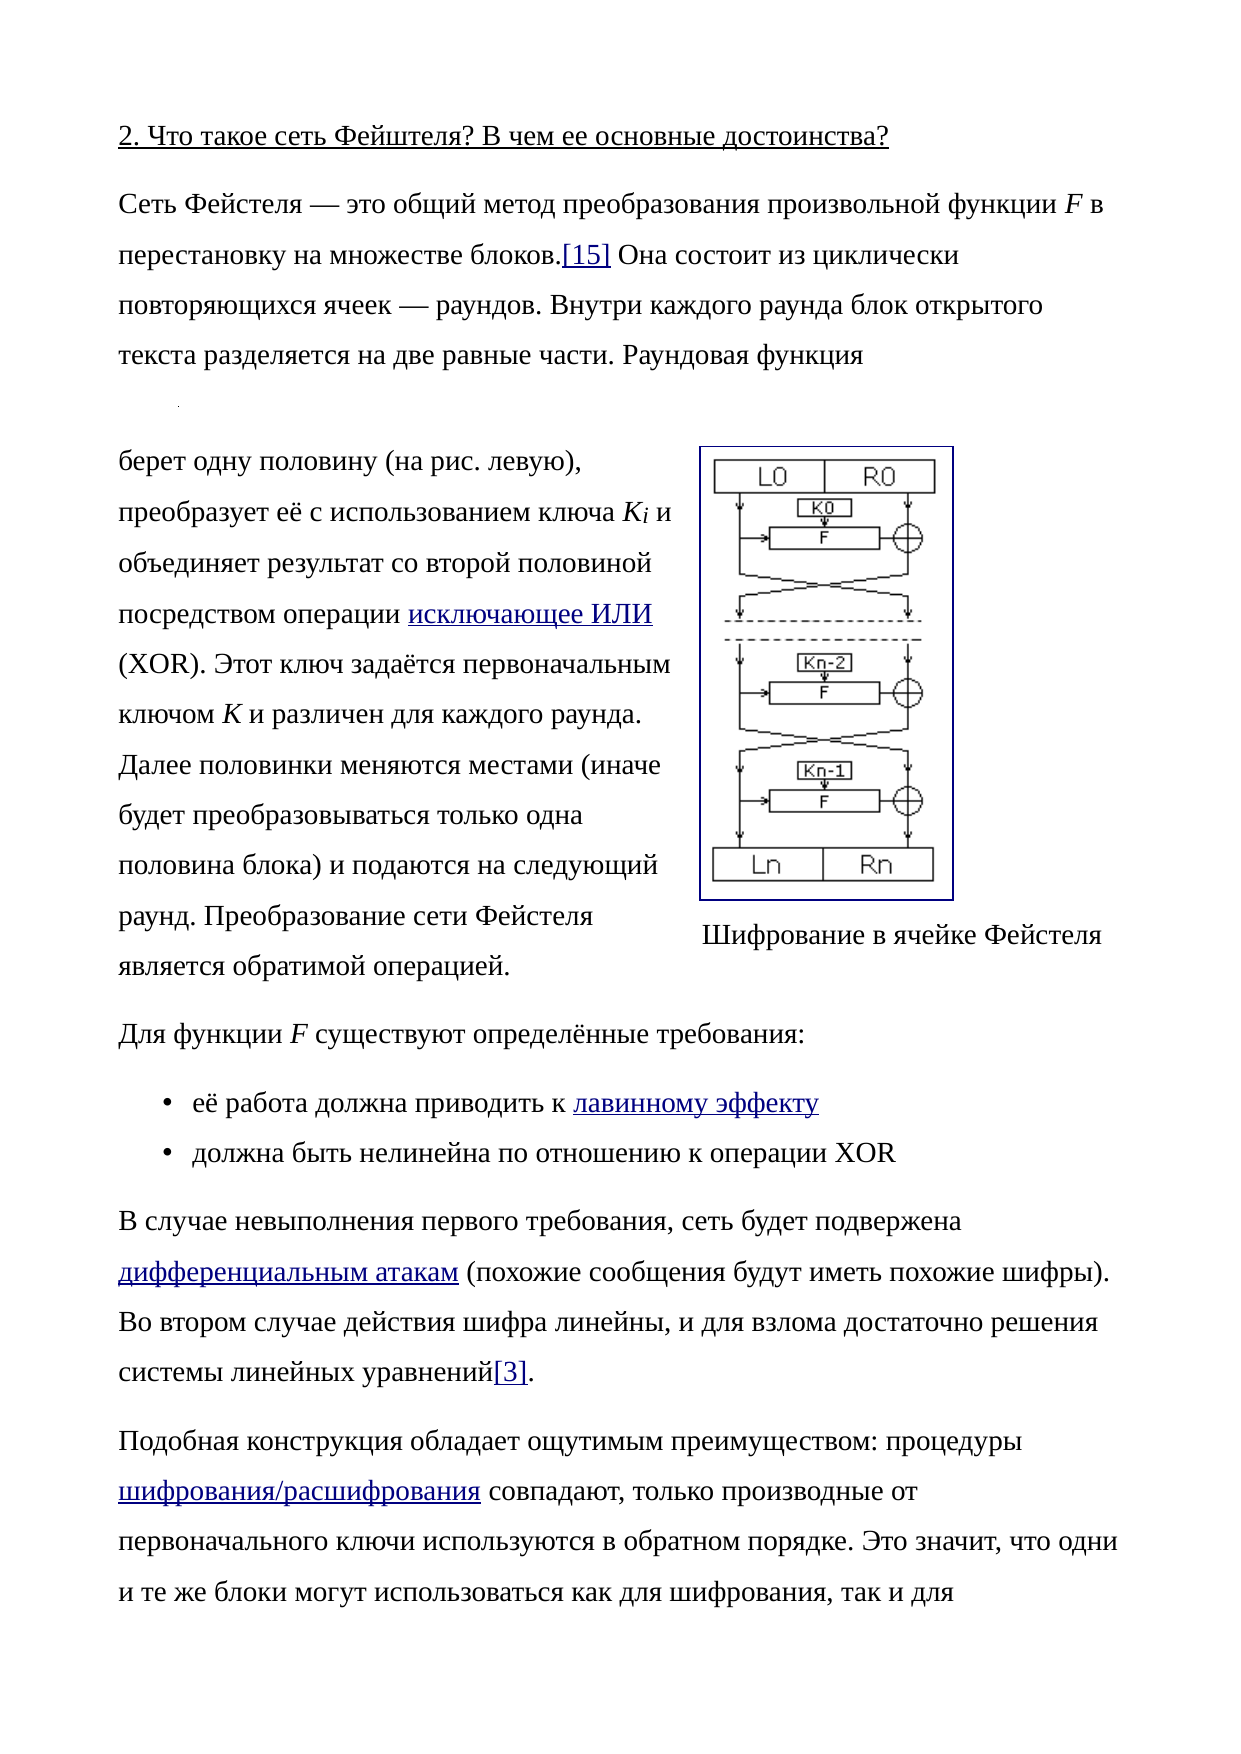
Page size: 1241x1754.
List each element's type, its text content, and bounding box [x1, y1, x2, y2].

text Сеть Фейстеля — это общий метод преобразования произвольной функции F в перестановку на множестве блоков.[15] Она состоит из циклически повторяющихся ячеек — раундов. Внутри каждого раунда блок открытого текста разделяется на две равные части. Раундовая функция [118, 186, 1122, 371]
text берет одну половину (на рис. левую), преобразует её с использованием ключа Ki и объединяет результат со второй половиной посредством операции исключающее ИЛИ (XOR). Этот ключ задаётся первоначальным ключом K и различен для каждого раунда. Далее половинки меняются местами (иначе будет преобразовываться только одна половина блока) и подаются на следующий раунд. Преобразование сети Фейстеля является обратимой операцией. [118, 443, 1122, 982]
table_header Шифрование в ячейке Фейстеля [696, 443, 1108, 970]
list должна быть нелинейна по отношению к операции XOR [162, 1135, 1122, 1169]
picture [701, 447, 952, 899]
list её работа должна приводить к лавинному эффекту [162, 1085, 1122, 1118]
text Подобная конструкция обладает ощутимым преимуществом: процедуры шифрования/расшифрования совпадают, только производные от первоначального ключи используются в обратном порядке. Это значит, что одни и те же блоки могут использоваться как для шифрования, так и для [118, 1423, 1122, 1607]
text Для функции F существуют определённые требования: [118, 1016, 1122, 1050]
text 2. Что такое сеть Фейштеля? В чем ее основные достоинства? [118, 118, 1122, 152]
text В случае невыполнения первого требования, сеть будет подвержена дифференциальным атакам (похожие сообщения будут иметь похожие шифры). Во втором случае действия шифра линейны, и для взлома достаточно решения системы линейных уравнений[3]. [118, 1203, 1122, 1388]
table_header [1108, 443, 1122, 970]
